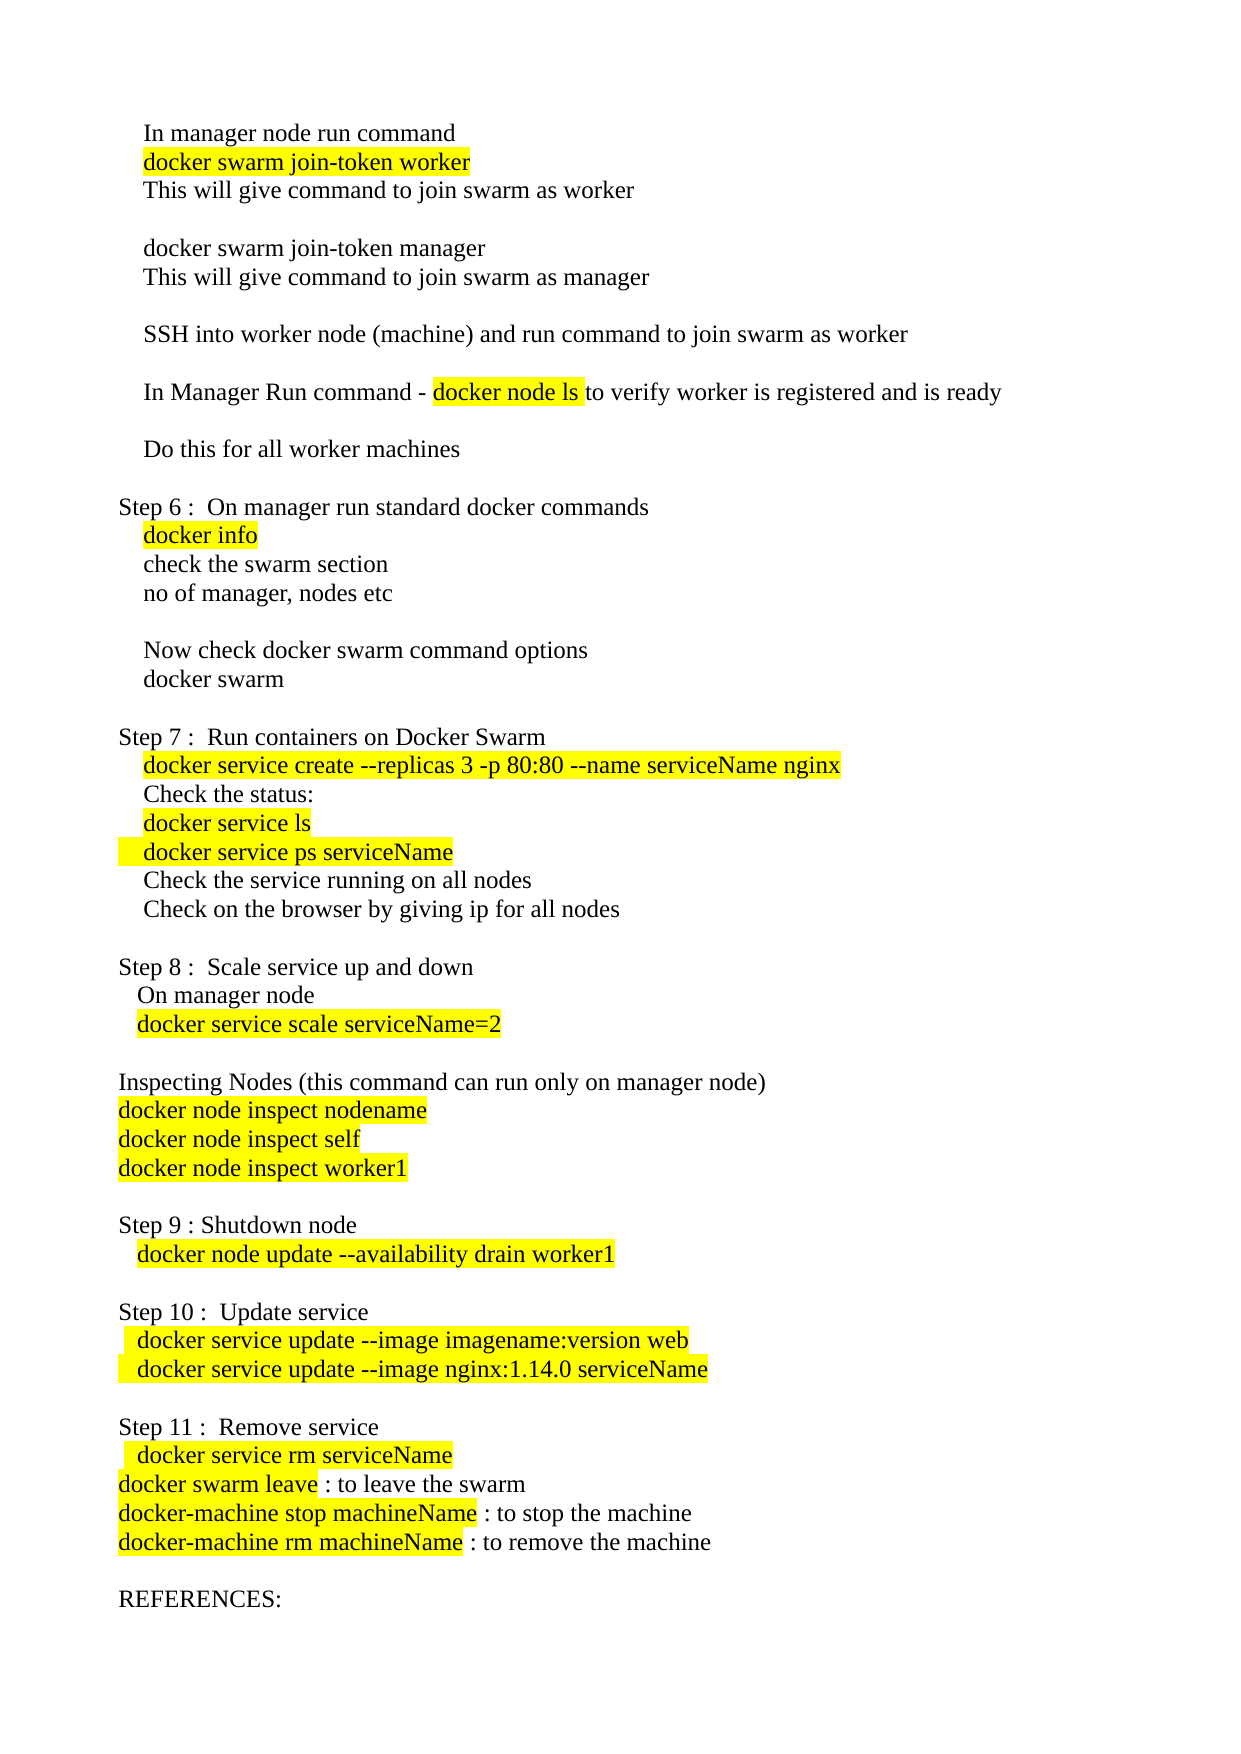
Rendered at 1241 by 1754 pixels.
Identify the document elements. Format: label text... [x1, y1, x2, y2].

text Inspecting Nodes (this command can run only on manager node) [118, 1067, 1122, 1096]
text docker service ps serviceName [118, 837, 1122, 866]
text docker swarm [118, 664, 1122, 693]
text Step 7 : Run containers on Docker Swarm [118, 722, 1122, 751]
text Step 8 : Scale service up and down [118, 952, 1122, 981]
text On manager node [118, 981, 1122, 1009]
text docker node update --availability drain worker1 [118, 1239, 1122, 1268]
text docker service scale serviceName=2 [118, 1009, 1122, 1038]
text Check on the browser by giving ip for all nodes [118, 894, 1122, 923]
text docker node inspect self [118, 1124, 1122, 1153]
text Step 9 : Shutdown node [118, 1211, 1122, 1239]
text docker service update --image nginx:1.14.0 serviceName [118, 1354, 1122, 1383]
text docker service update --image imagename:version web [118, 1326, 1122, 1354]
text REFERENCES: [118, 1584, 1122, 1613]
text no of manager, nodes etc [118, 578, 1122, 607]
text docker info [118, 521, 1122, 549]
text Check the status: [118, 779, 1122, 808]
text Now check docker swarm command options [118, 636, 1122, 664]
text In manager node run command [118, 118, 1122, 147]
text docker swarm join-token manager [118, 233, 1122, 262]
text docker-machine stop machineName : to stop the machine [118, 1498, 1122, 1527]
text docker service rm serviceName [118, 1441, 1122, 1469]
text docker node inspect worker1 [118, 1153, 1122, 1182]
text docker node inspect nodename [118, 1096, 1122, 1124]
text Do this for all worker machines [118, 434, 1122, 463]
text docker-machine rm machineName : to remove the machine [118, 1527, 1122, 1556]
text Step 11 : Remove service [118, 1412, 1122, 1441]
text Step 10 : Update service [118, 1297, 1122, 1326]
text Step 6 : On manager run standard docker commands [118, 492, 1122, 521]
text docker swarm leave : to leave the swarm [118, 1469, 1122, 1498]
text This will give command to join swarm as manager [118, 262, 1122, 291]
text docker swarm join-token worker [118, 147, 1122, 176]
text check the swarm section [118, 549, 1122, 578]
text In Manager Run command - docker node ls to verify worker is registered and is ready [118, 377, 1122, 406]
text This will give command to join swarm as worker [118, 176, 1122, 204]
text docker service ls [118, 808, 1122, 837]
text SSH into worker node (machine) and run command to join swarm as worker [118, 319, 1122, 348]
text docker service create --replicas 3 -p 80:80 --name serviceName nginx [118, 751, 1122, 779]
text Check the service running on all nodes [118, 866, 1122, 894]
